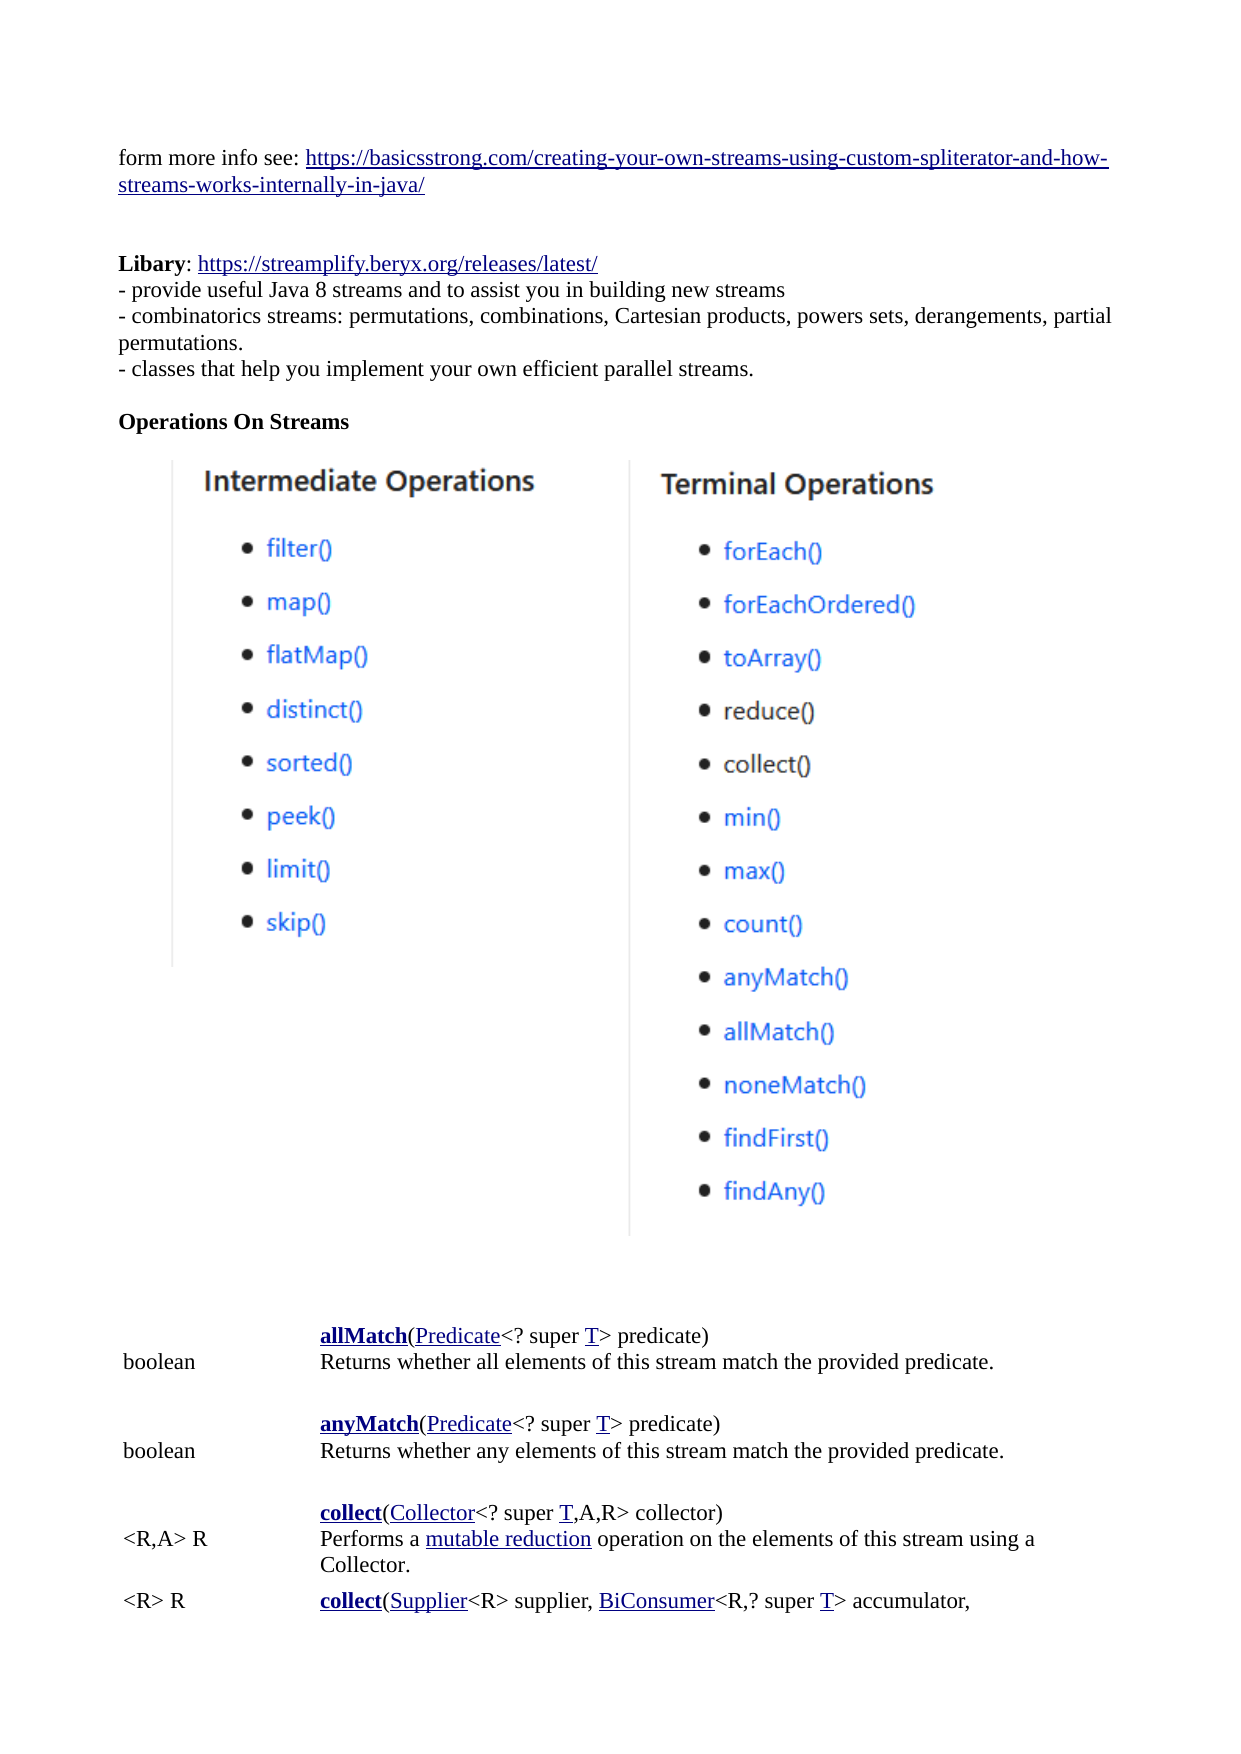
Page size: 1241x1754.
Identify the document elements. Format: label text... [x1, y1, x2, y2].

text - combinatorics streams: permutations, combinations, Cartesian products, powers sets, derangements, partial permutations. - classes that help you implement your own efficient parallel streams. [118, 303, 1122, 382]
table_cell <R,A> R [118, 1494, 315, 1582]
table_header boolean [118, 1317, 315, 1406]
table_header allMatch(Predicate<? super T> predicate) Returns whether all elements of this stream match the provided predicate. [315, 1317, 1122, 1406]
table_cell collect(Supplier<R> supplier, BiConsumer<R,? super T> accumulator, [315, 1583, 1122, 1618]
table_cell collect(Collector<? super T,A,R> collector) Performs a mutable reduction operation on the elements of this stream using a Collector. [315, 1494, 1122, 1582]
table_cell anyMatch(Predicate<? super T> predicate) Returns whether any elements of this stream match the provided predicate. [315, 1406, 1122, 1494]
table_cell boolean [118, 1406, 315, 1494]
text - provide useful Java 8 streams and to assist you in building new streams [118, 276, 1122, 303]
text Libary: https://streamplify.beryx.org/releases/latest/ [118, 250, 1122, 276]
table_cell <R> R [118, 1583, 315, 1618]
text Operations On Streams [118, 408, 1122, 434]
text form more info see: https://basicsstrong.com/creating-your-own-streams-using-custom-spliterator-and-how-streams-works-internally-in-java/ [118, 144, 1122, 197]
